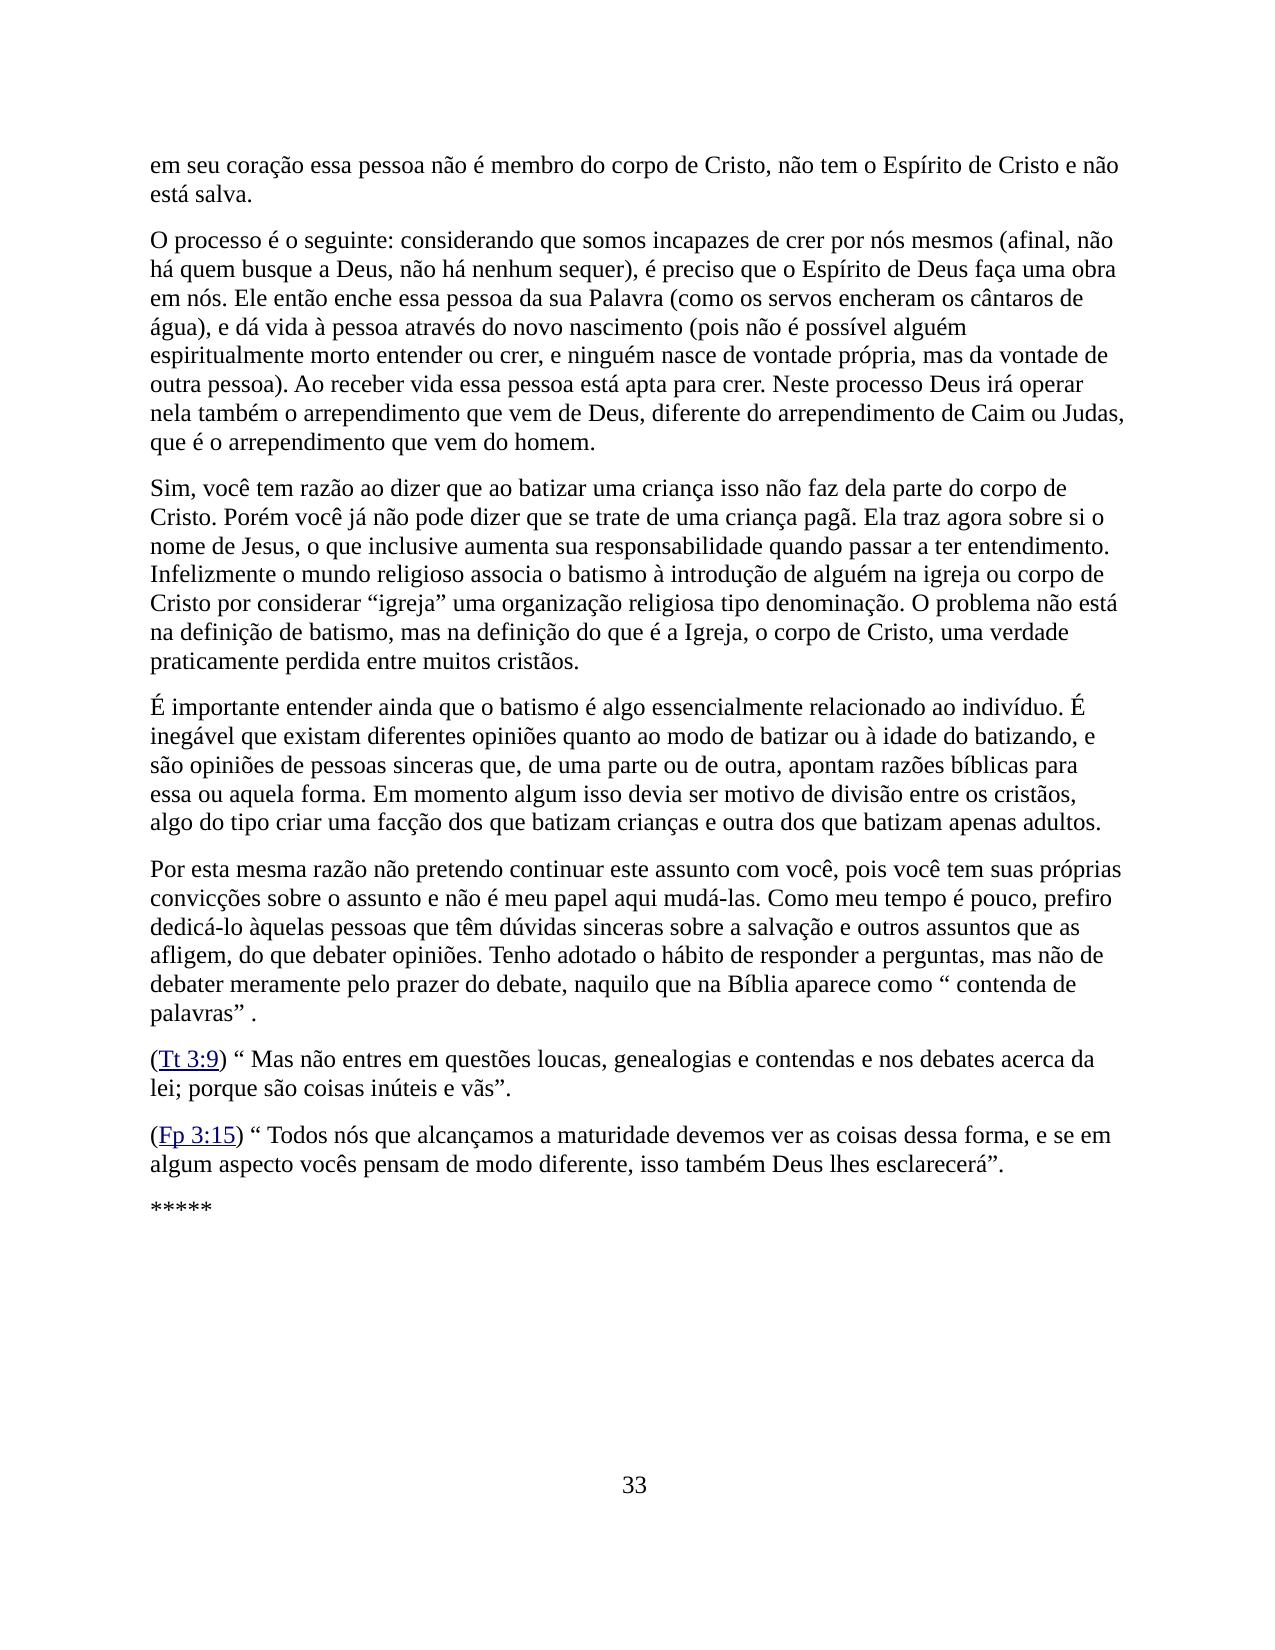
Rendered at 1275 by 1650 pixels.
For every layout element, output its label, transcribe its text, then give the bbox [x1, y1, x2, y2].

text Por esta mesma razão não pretendo continuar este assunto com você, pois você tem suas próprias convicções sobre o assunto e não é meu papel aqui mudá-las. Como meu tempo é pouco, prefiro dedicá-lo àquelas pessoas que têm dúvidas sinceras sobre a salvação e outros assuntos que as afligem, do que debater opiniões. Tenho adotado o hábito de responder a perguntas, mas não de debater meramente pelo prazer do debate, naquilo que na Bíblia aparece como “ contenda de palavras” . [150, 854, 1125, 1027]
text ***** [150, 1195, 1125, 1224]
text em seu coração essa pessoa não é membro do corpo de Cristo, não tem o Espírito de Cristo e não está salva. [150, 150, 1125, 207]
text (Fp 3:15) “ Todos nós que alcançamos a maturidade devemos ver as coisas dessa forma, e se em algum aspecto vocês pensam de modo diferente, isso também Deus lhes esclarecerá”. [150, 1120, 1125, 1177]
text É importante entender ainda que o batismo é algo essencialmente relacionado ao indivíduo. É inegável que existam diferentes opiniões quanto ao modo de batizar ou à idade do batizando, e são opiniões de pessoas sinceras que, de uma parte ou de outra, apontam razões bíblicas para essa ou aquela forma. Em momento algum isso devia ser motivo de divisão entre os cristãos, algo do tipo criar uma facção dos que batizam crianças e outra dos que batizam apenas adultos. [150, 692, 1125, 836]
text (Tt 3:9) “ Mas não entres em questões loucas, genealogias e contendas e nos debates acerca da lei; porque são coisas inúteis e vãs”. [150, 1044, 1125, 1102]
text Sim, você tem razão ao dizer que ao batizar uma criança isso não faz dela parte do corpo de Cristo. Porém você já não pode dizer que se trate de uma criança pagã. Ela traz agora sobre si o nome de Jesus, o que inclusive aumenta sua responsabilidade quando passar a ter entendimento. Infelizmente o mundo religioso associa o batismo à introdução de alguém na igreja ou corpo de Cristo por considerar “igreja” uma organização religiosa tipo denominação. O problema não está na definição de batismo, mas na definição do que é a Igreja, o corpo de Cristo, uma verdade praticamente perdida entre muitos cristãos. [150, 473, 1125, 674]
text O processo é o seguinte: considerando que somos incapazes de crer por nós mesmos (afinal, não há quem busque a Deus, não há nenhum sequer), é preciso que o Espírito de Deus faça uma obra em nós. Ele então enche essa pessoa da sua Palavra (como os servos encheram os cântaros de água), e dá vida à pessoa através do novo nascimento (pois não é possível alguém espiritualmente morto entender ou crer, e ninguém nasce de vontade própria, mas da vontade de outra pessoa). Ao receber vida essa pessoa está apta para crer. Neste processo Deus irá operar nela também o arrependimento que vem de Deus, diferente do arrependimento de Caim ou Judas, que é o arrependimento que vem do homem. [150, 225, 1125, 455]
